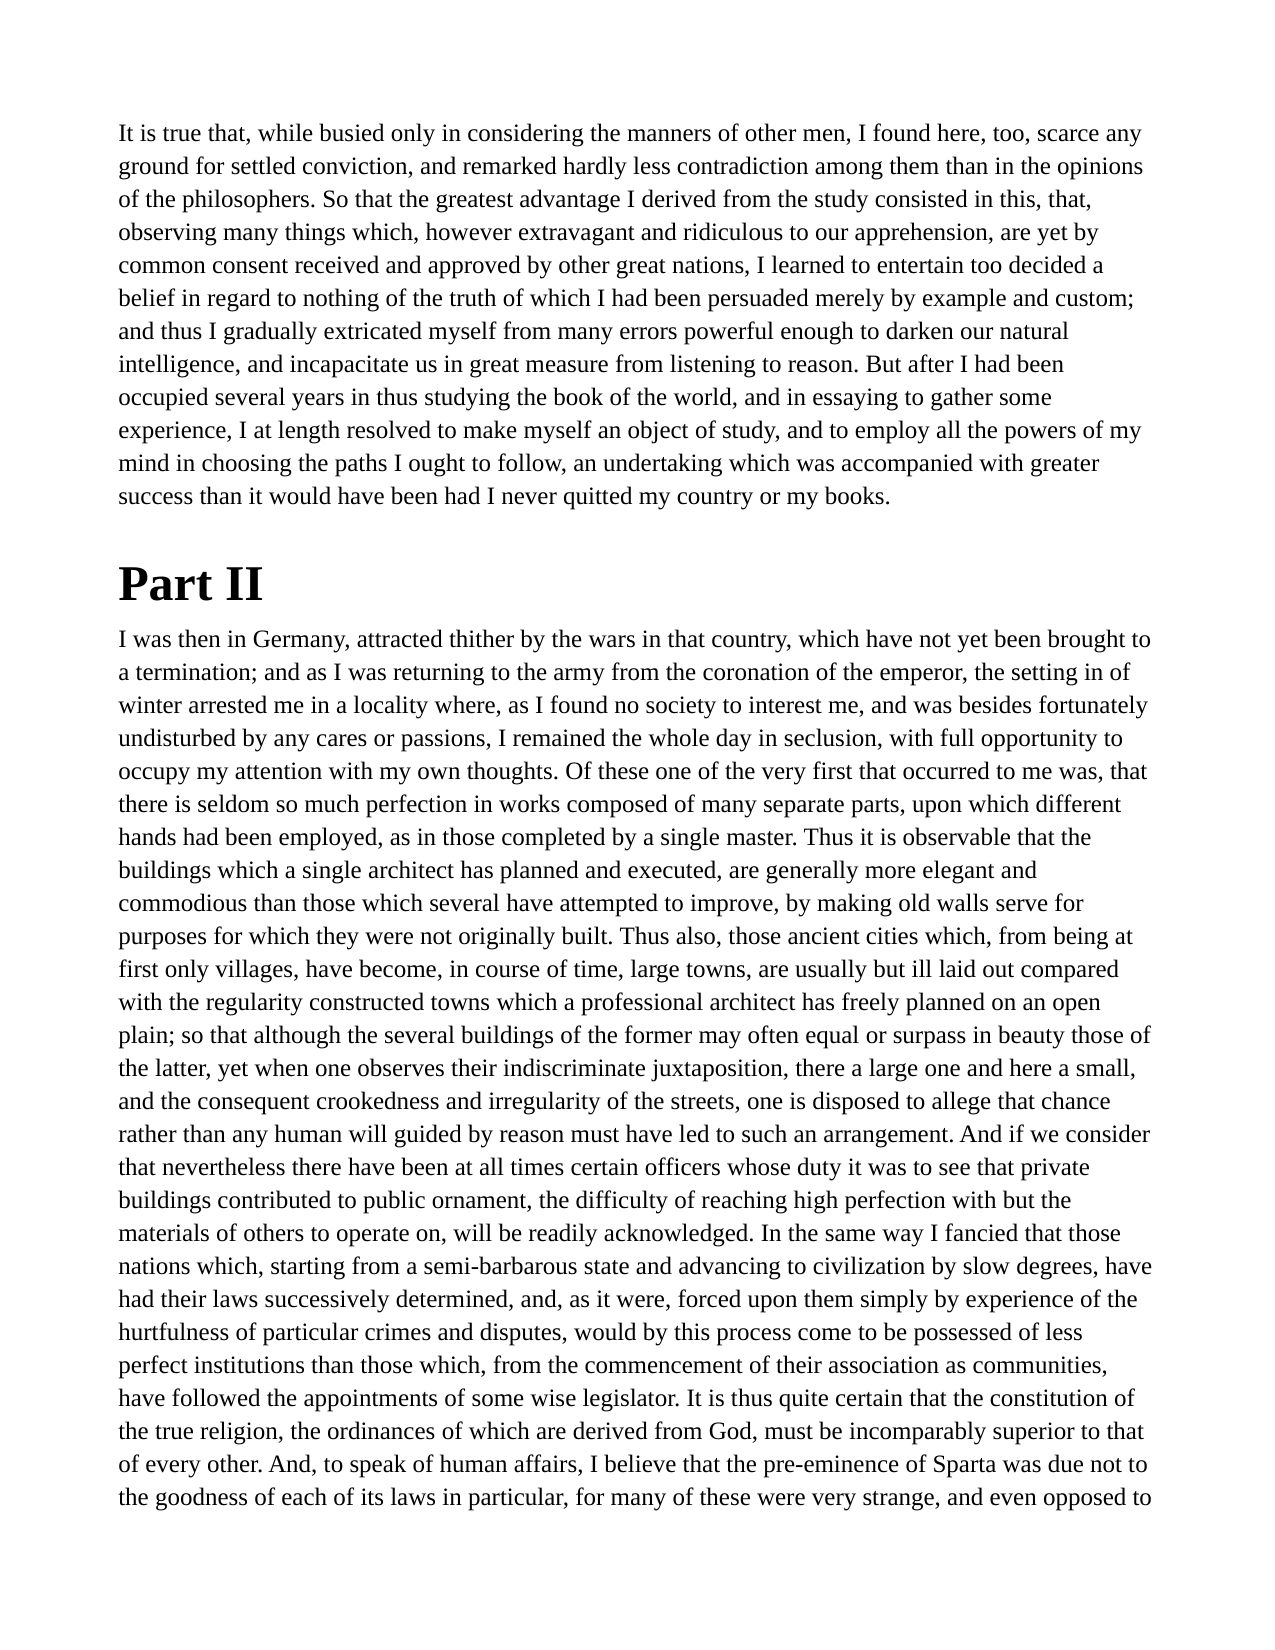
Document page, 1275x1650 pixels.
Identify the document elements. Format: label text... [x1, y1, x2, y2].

text I was then in Germany, attracted thither by the wars in that country, which have not yet been brought to a termination; and as I was returning to the army from the coronation of the emperor, the setting in of winter arrested me in a locality where, as I found no society to interest me, and was besides fortunately undisturbed by any cares or passions, I remained the whole day in seclusion, with full opportunity to occupy my attention with my own thoughts. Of these one of the very first that occurred to me was, that there is seldom so much perfection in works composed of many separate parts, upon which different hands had been employed, as in those completed by a single master. Thus it is observable that the buildings which a single architect has planned and executed, are generally more elegant and commodious than those which several have attempted to improve, by making old walls serve for purposes for which they were not originally built. Thus also, those ancient cities which, from being at first only villages, have become, in course of time, large towns, are usually but ill laid out compared with the regularity constructed towns which a professional architect has freely planned on an open plain; so that although the several buildings of the former may often equal or surpass in beauty those of the latter, yet when one observes their indiscriminate juxtaposition, there a large one and here a small, and the consequent crookedness and irregularity of the streets, one is disposed to allege that chance rather than any human will guided by reason must have led to such an arrangement. And if we consider that nevertheless there have been at all times certain officers whose duty it was to see that private buildings contributed to public ornament, the difficulty of reaching high perfection with but the materials of others to operate on, will be readily acknowledged. In the same way I fancied that those nations which, starting from a semi-barbarous state and advancing to civilization by slow degrees, have had their laws successively determined, and, as it were, forced upon them simply by experience of the hurtfulness of particular crimes and disputes, would by this process come to be possessed of less perfect institutions than those which, from the commencement of their association as communities, have followed the appointments of some wise legislator. It is thus quite certain that the constitution of the true religion, the ordinances of which are derived from God, must be incomparably superior to that of every other. And, to speak of human affairs, I believe that the pre-eminence of Sparta was due not to the goodness of each of its laws in particular, for many of these were very strange, and even opposed to [118, 624, 1157, 1511]
subtitle Part II [118, 554, 1157, 611]
text It is true that, while busied only in considering the manners of other men, I found here, too, scarce any ground for settled conviction, and remarked hardly less contradiction among them than in the opinions of the philosophers. So that the greatest advantage I derived from the study consisted in this, that, observing many things which, however extravagant and ridiculous to our apprehension, are yet by common consent received and approved by other great nations, I learned to entertain too decided a belief in regard to nothing of the truth of which I had been persuaded merely by example and custom; and thus I gradually extricated myself from many errors powerful enough to darken our natural intelligence, and incapacitate us in great measure from listening to reason. But after I had been occupied several years in thus studying the book of the world, and in essaying to gather some experience, I at length resolved to make myself an object of study, and to employ all the powers of my mind in choosing the paths I ought to follow, an undertaking which was accompanied with greater success than it would have been had I never quitted my country or my books. [118, 118, 1157, 510]
